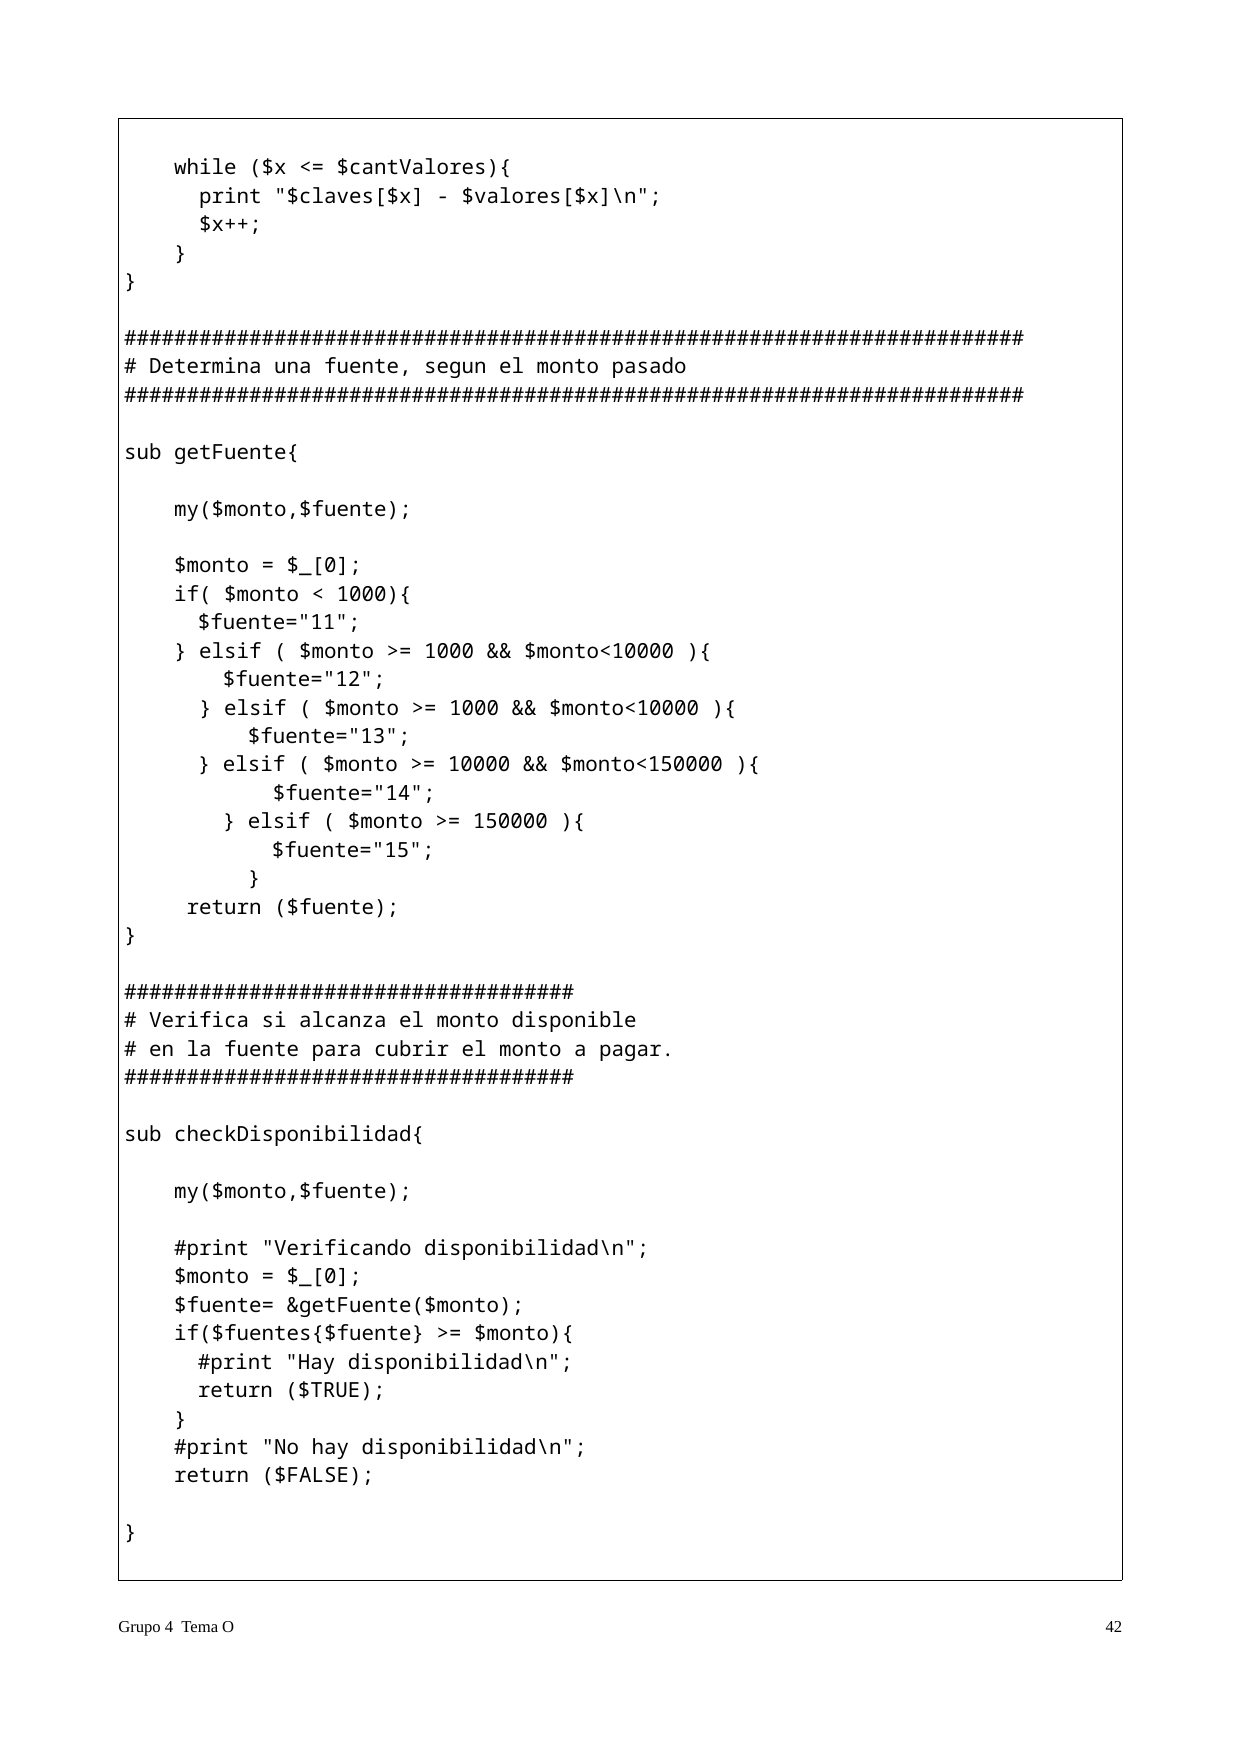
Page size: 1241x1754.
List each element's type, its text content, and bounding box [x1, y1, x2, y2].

table_header while ($x <= $cantValores){ print "$claves[$x] - $valores[$x]\n"; $x++; } } ######################################################################## # Determina una fuente, segun el monto pasado ######################################################################## sub getFuente{ my($monto,$fuente); $monto = $_[0]; if( $monto < 1000){ $fuente="11"; } elsif ( $monto >= 1000 && $monto<10000 ){ $fuente="12"; } elsif ( $monto >= 1000 && $monto<10000 ){ $fuente="13"; } elsif ( $monto >= 10000 && $monto<150000 ){ $fuente="14"; } elsif ( $monto >= 150000 ){ $fuente="15"; } return ($fuente); } #################################### # Verifica si alcanza el monto disponible # en la fuente para cubrir el monto a pagar. #################################### sub checkDisponibilidad{ my($monto,$fuente); #print "Verificando disponibilidad\n"; $monto = $_[0]; $fuente= &getFuente($monto); if($fuentes{$fuente} >= $monto){ #print "Hay disponibilidad\n"; return ($TRUE); } #print "No hay disponibilidad\n"; return ($FALSE); } [119, 119, 1122, 1580]
